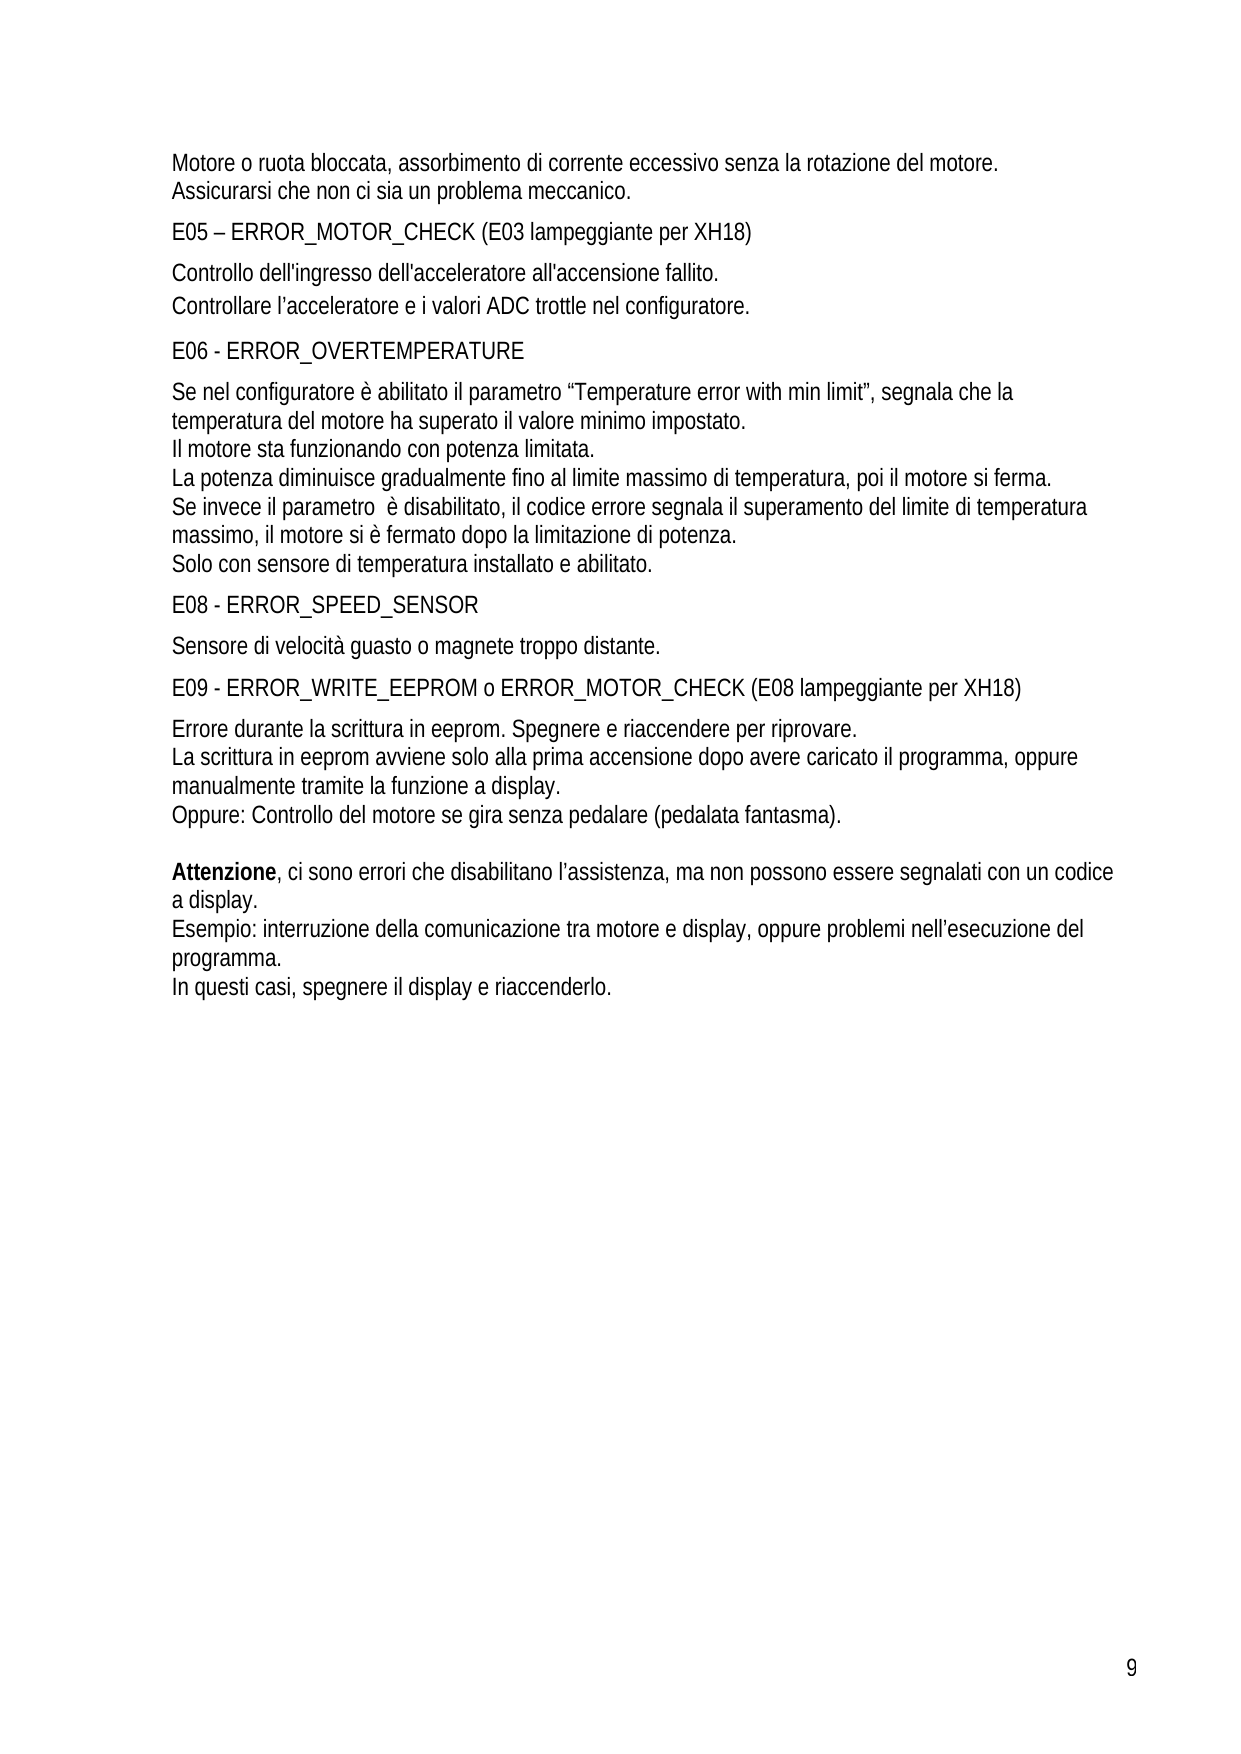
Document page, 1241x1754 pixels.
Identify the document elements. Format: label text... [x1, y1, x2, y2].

text Il motore sta funzionando con potenza limitata. [172, 434, 1125, 463]
text La potenza diminuisce gradualmente fino al limite massimo di temperatura, poi il motore si ferma. [172, 463, 1125, 492]
text E05 – ERROR_MOTOR_CHECK (E03 lampeggiante per XH18) [172, 217, 1125, 246]
text Assicurarsi che non ci sia un problema meccanico. [172, 176, 1125, 205]
text Attenzione, ci sono errori che disabilitano l’assistenza, ma non possono essere segnalati con un codice a display. [172, 857, 1125, 914]
text Solo con sensore di temperatura installato e abilitato. [172, 549, 1125, 578]
text Errore durante la scrittura in eeprom. Spegnere e riaccendere per riprovare. [172, 714, 1125, 742]
text Motore o ruota bloccata, assorbimento di corrente eccessivo senza la rotazione del motore. [172, 148, 1125, 176]
text La scrittura in eeprom avviene solo alla prima accensione dopo avere caricato il programma, oppure manualmente tramite la funzione a display. [172, 742, 1125, 799]
text Sensore di velocità guasto o magnete troppo distante. [172, 631, 1125, 660]
text E06 - ERROR_OVERTEMPERATURE [172, 336, 1125, 365]
text Controllo dell'ingresso dell'acceleratore all'accensione fallito. [172, 258, 1125, 286]
text Oppure: Controllo del motore se gira senza pedalare (pedalata fantasma). [172, 799, 1125, 828]
text In questi casi, spegnere il display e riaccenderlo. [172, 971, 1125, 1000]
text Esempio: interruzione della comunicazione tra motore e display, oppure problemi nell’esecuzione del programma. [172, 914, 1125, 971]
text E09 - ERROR_WRITE_EEPROM o ERROR_MOTOR_CHECK (E08 lampeggiante per XH18) [172, 672, 1125, 701]
text E08 - ERROR_SPEED_SENSOR [172, 590, 1125, 619]
text Se invece il parametro è disabilitato, il codice errore segnala il superamento del limite di temperatura massimo, il motore si è fermato dopo la limitazione di potenza. [172, 492, 1125, 549]
text Se nel configuratore è abilitato il parametro “Temperature error with min limit”, segnala che la temperatura del motore ha superato il valore minimo impostato. [172, 377, 1125, 434]
text Controllare l’acceleratore e i valori ADC trottle nel configuratore. [172, 291, 1125, 319]
